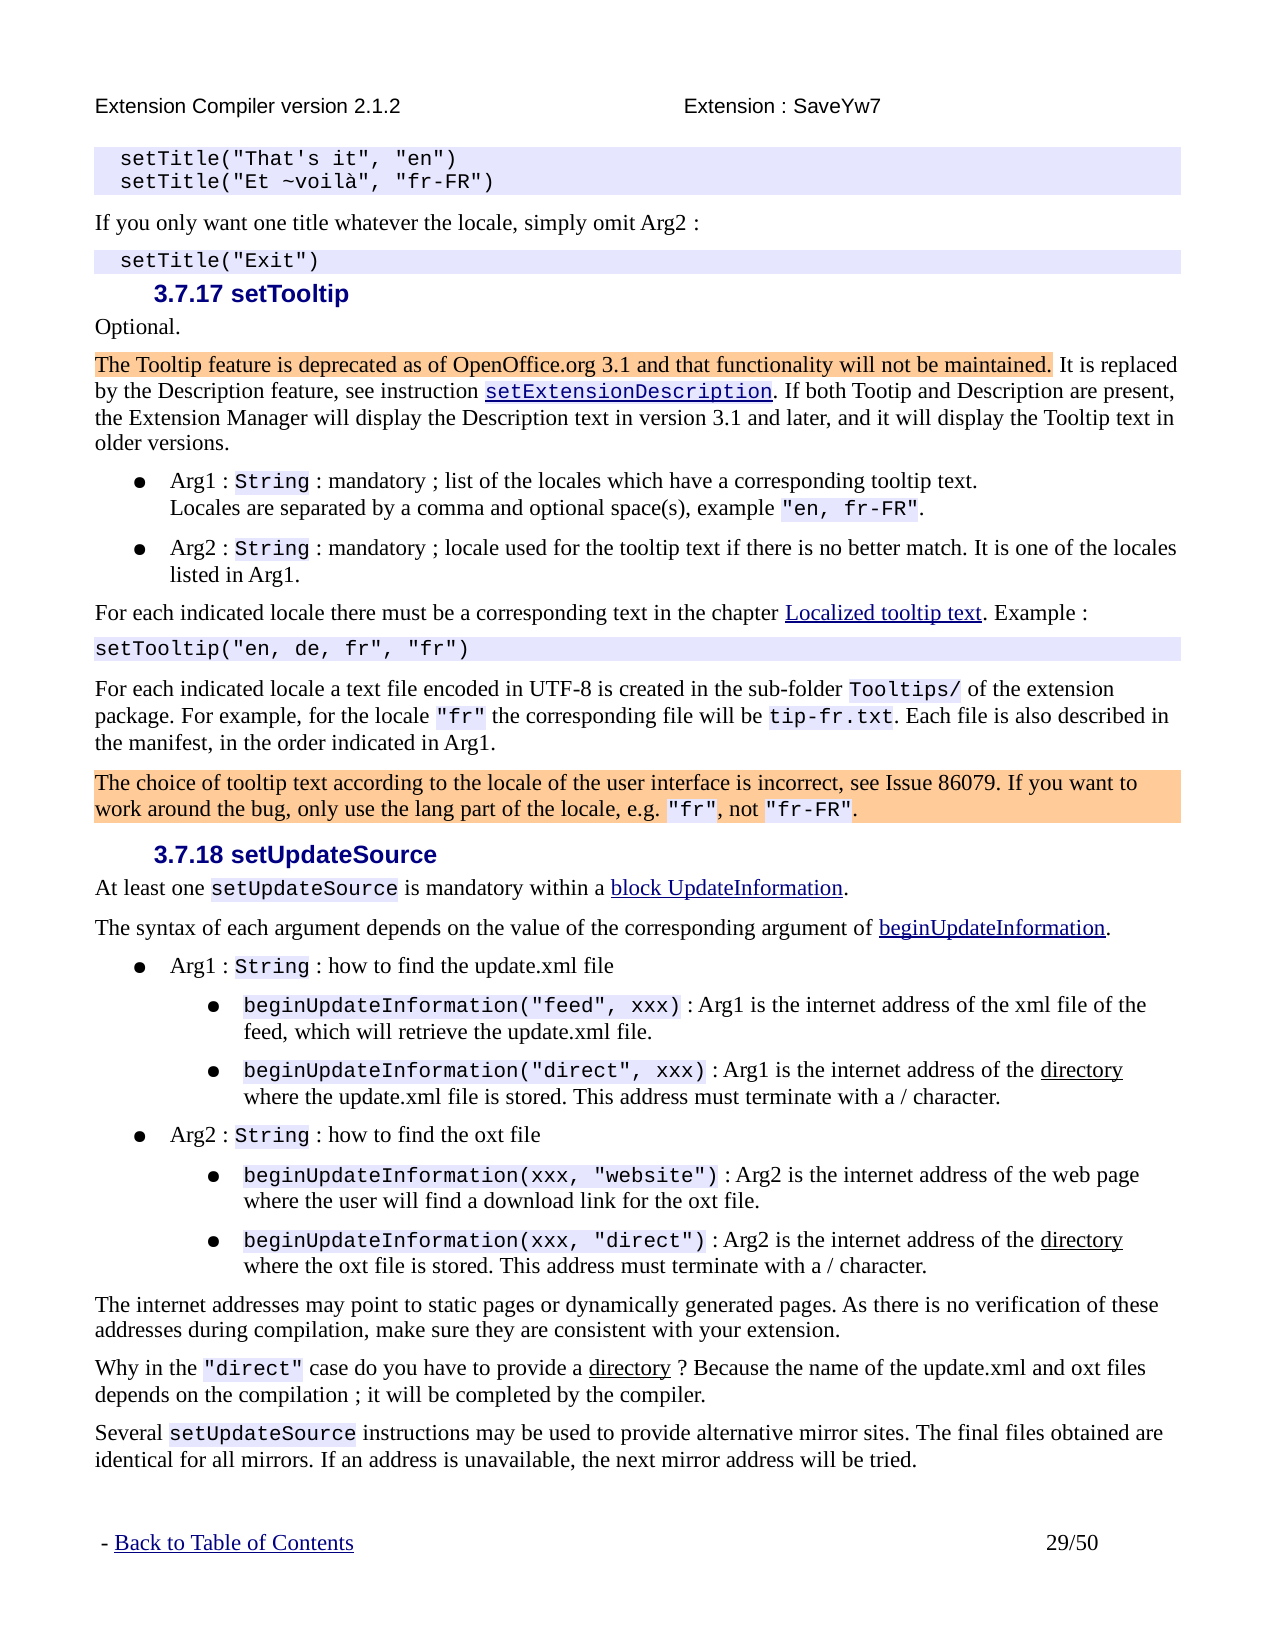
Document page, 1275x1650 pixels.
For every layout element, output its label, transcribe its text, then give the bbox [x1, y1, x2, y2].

text Several setUpdateSource instructions may be used to provide alternative mirror sites. The final files obtained are identical for all mirrors. If an address is unavailable, the next mirror address will be tried. [94, 1420, 1181, 1472]
text For each indicated locale there must be a corresponding text in the chapter Localized tooltip text. Example : [94, 599, 1181, 625]
list Arg2 : String : mandatory ; locale used for the tooltip text if there is no better match. It is one of the locales listed in Arg1. [132, 534, 1181, 587]
text The choice of tooltip text according to the locale of the user interface is incorrect, see Issue 86079. If you want to work around the bug, only use the lang part of the locale, e.g. "fr", not "fr-FR". [94, 770, 1181, 823]
text The syntax of each argument depends on the value of the corresponding argument of beginUpdateInformation. [94, 914, 1181, 940]
text At least one setUpdateSource is mandatory within a block UpdateInformation. [94, 875, 1181, 902]
list beginUpdateInformation(xxx, "website") : Arg2 is the internet address of the web page where the user will find a download link for the oxt file. [206, 1161, 1181, 1214]
text If you only want one title whatever the locale, simply omit Arg2 : [94, 210, 1181, 236]
list beginUpdateInformation("direct", xxx) : Arg1 is the internet address of the directory where the update.xml file is stored. This address must terminate with a / character. [206, 1057, 1181, 1109]
text Why in the "direct" case do you have to provide a directory ? Because the name of the update.xml and oxt files depends on the compilation ; it will be completed by the compiler. [94, 1355, 1181, 1407]
list beginUpdateInformation("feed", xxx) : Arg1 is the internet address of the xml file of the feed, which will retrieve the update.xml file. [206, 992, 1181, 1044]
text The internet addresses may point to static pages or dynamically generated pages. As there is no verification of these addresses during compilation, make sure they are consistent with your extension. [94, 1291, 1181, 1342]
list Arg2 : String : how to find the oxt file [132, 1122, 1181, 1149]
subtitle setTooltip [153, 280, 1181, 308]
text setTooltip("en, de, fr", "fr") [94, 637, 1181, 661]
text setTitle("Exit") [94, 250, 1181, 274]
text Optional. [94, 314, 1181, 339]
text setTitle("Et ~voilà", "fr-FR") [94, 171, 1181, 195]
list Arg1 : String : how to find the update.xml file [132, 952, 1181, 979]
text The Tooltip feature is deprecated as of OpenOffice.org 3.1 and that functionality will not be maintained. It is replaced by the Description feature, see instruction setExtensionDescription. If both Tootip and Description are present, the Extension Manager will display the Description text in version 3.1 and later, and it will display the Tooltip text in older versions. [94, 352, 1181, 456]
list Arg1 : String : mandatory ; list of the locales which have a corresponding tooltip text. Locales are separated by a comma and optional space(s), example "en, fr-FR". [132, 468, 1181, 522]
list beginUpdateInformation(xxx, "direct") : Arg2 is the internet address of the directory where the oxt file is stored. This address must terminate with a / character. [206, 1226, 1181, 1279]
subtitle setUpdateSource [153, 841, 1181, 869]
text setTitle("That's it", "en") [94, 147, 1181, 171]
text For each indicated locale a text file encoded in UTF-8 is created in the sub-folder Tooltips/ of the extension package. For example, for the locale "fr" the corresponding file will be tip-fr.txt. Each file is also described in the manifest, in the order indicated in Arg1. [94, 676, 1181, 756]
